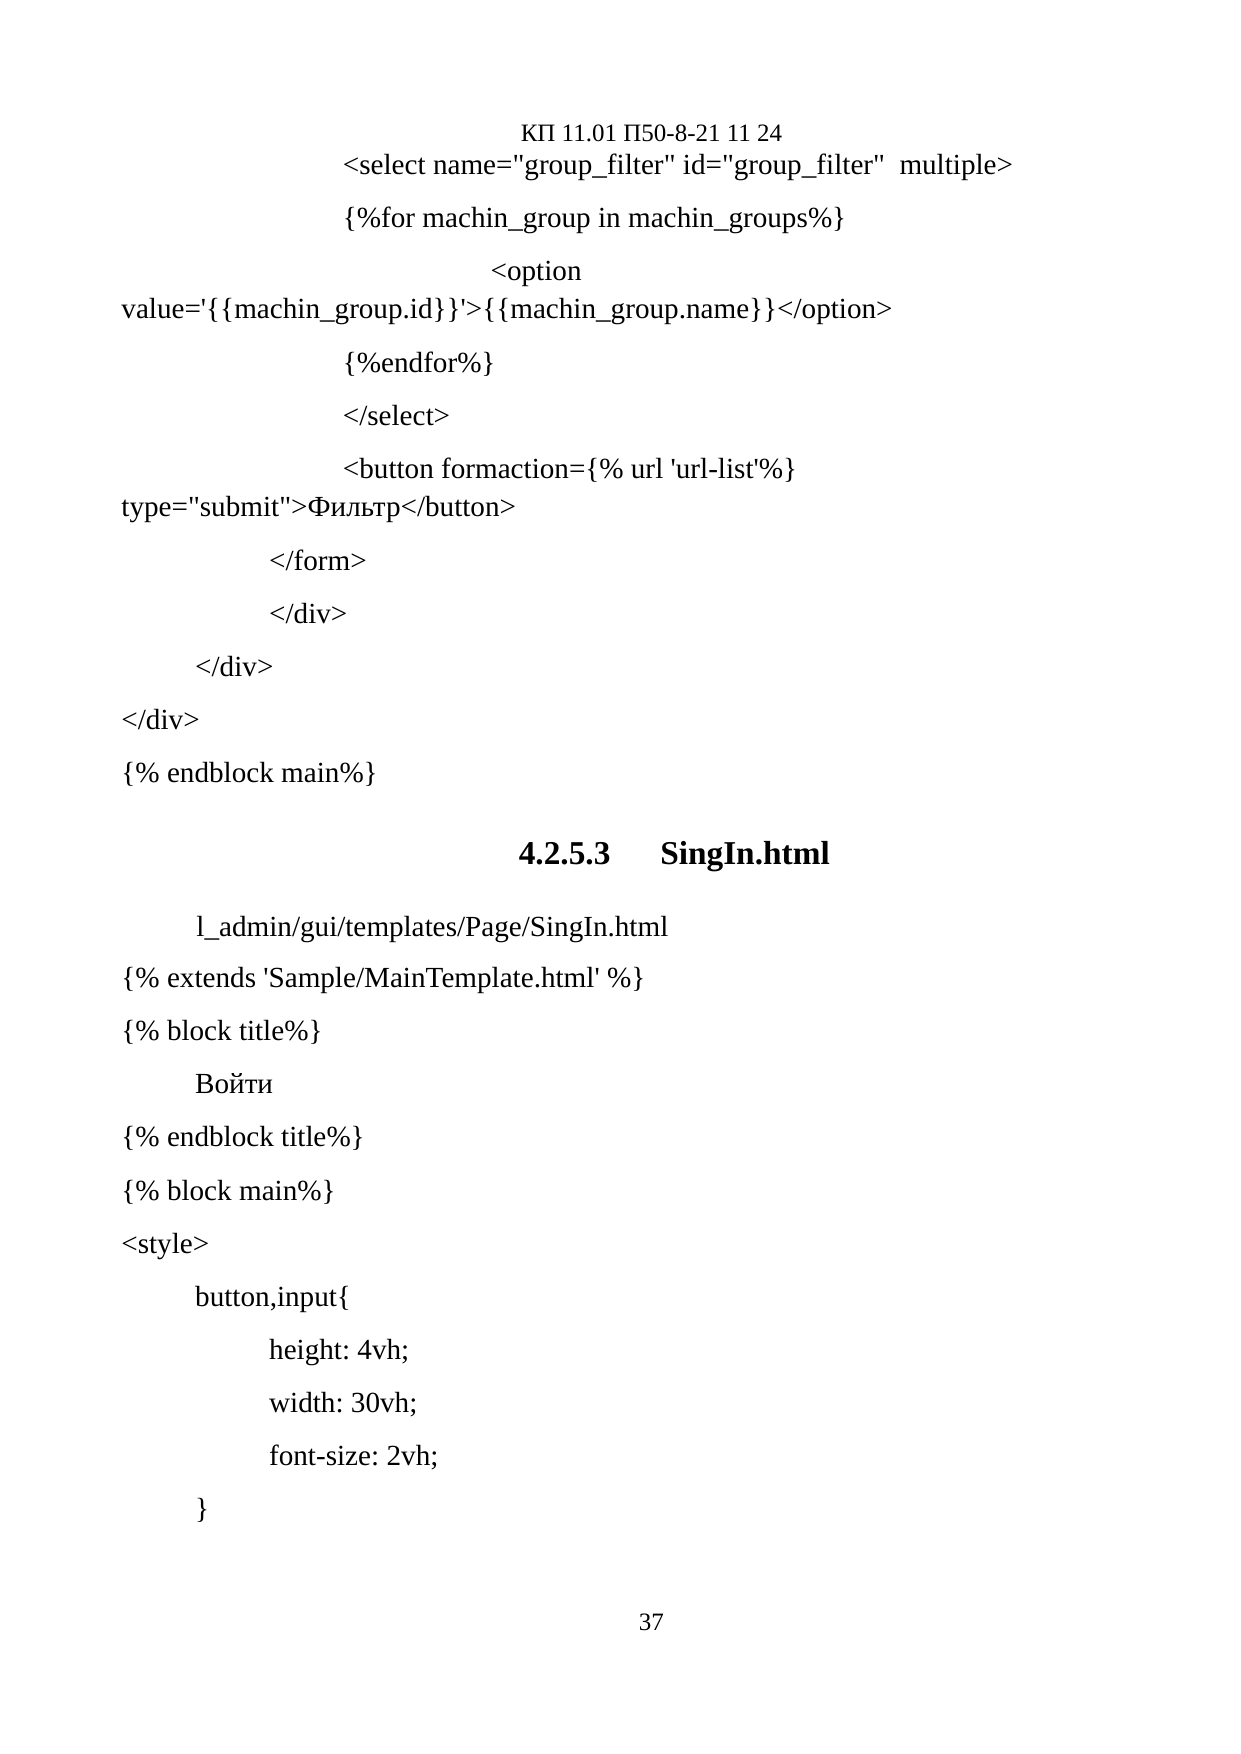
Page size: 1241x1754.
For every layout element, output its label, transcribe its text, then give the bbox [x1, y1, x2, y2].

text font-size: 2vh; [121, 1438, 1181, 1472]
text </div> [121, 702, 1181, 736]
text {% endblock main%} [121, 755, 1181, 789]
text button,input{ [121, 1279, 1181, 1312]
text </div> [121, 649, 1181, 682]
list l_admin/gui/templates/Page/SingIn.html [196, 909, 1181, 943]
text </select> [121, 398, 1181, 431]
text {% block main%} [121, 1173, 1181, 1206]
text {% endblock title%} [121, 1119, 1181, 1153]
text width: 30vh; [121, 1385, 1181, 1419]
title SingIn.html [159, 833, 1181, 872]
text } [121, 1491, 1181, 1525]
text {% block title%} [121, 1013, 1181, 1047]
text <select name="group_filter" id="group_filter" multiple> [121, 147, 1181, 180]
text {% extends 'Sample/MainTemplate.html' %} [121, 960, 1181, 994]
text </form> [121, 543, 1181, 576]
text </div> [121, 596, 1181, 629]
text Войти [121, 1066, 1181, 1100]
text {%for machin_group in machin_groups%} [121, 200, 1181, 233]
text height: 4vh; [121, 1332, 1181, 1366]
text {%endfor%} [121, 345, 1181, 378]
text <button formaction={% url 'url-list'%} type="submit">Фильтр</button> [121, 451, 1181, 523]
text <style> [121, 1226, 1181, 1259]
text <option value='{{machin_group.id}}'>{{machin_group.name}}</option> [121, 253, 1181, 325]
